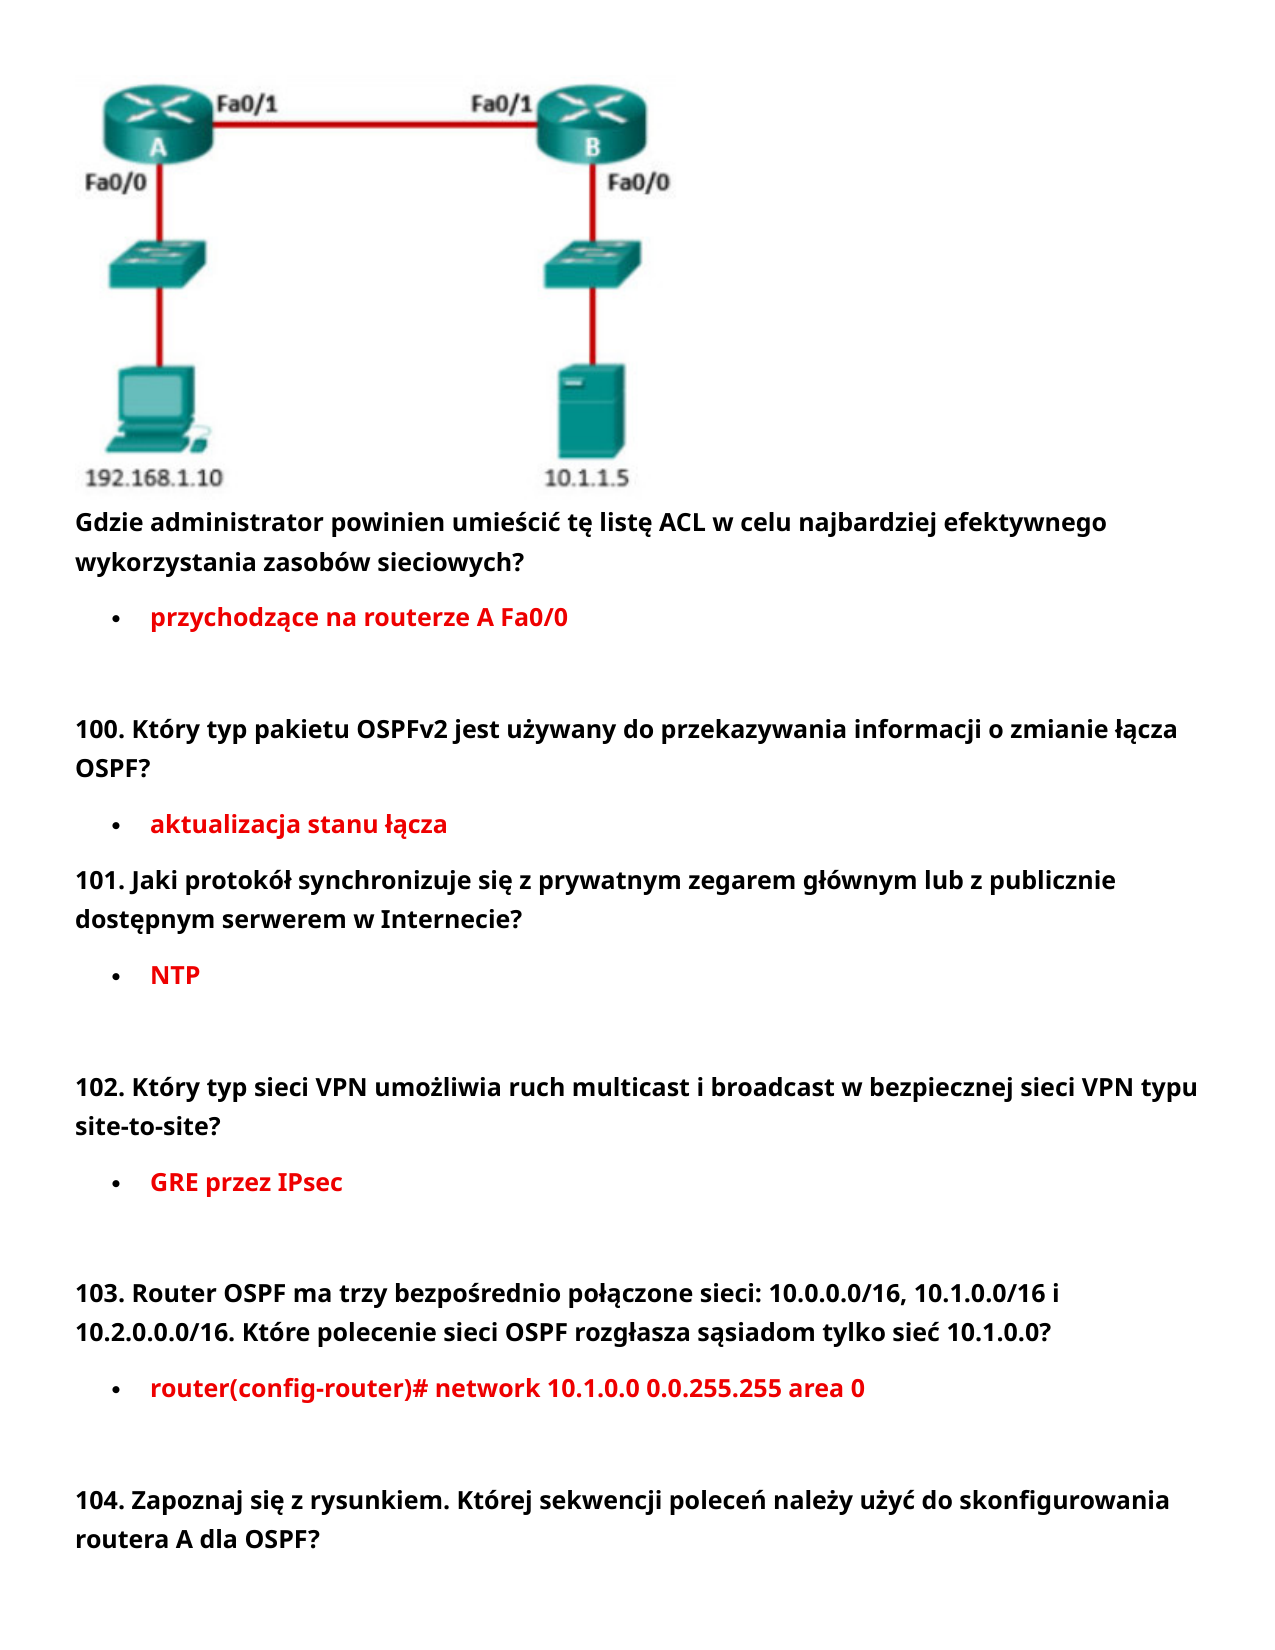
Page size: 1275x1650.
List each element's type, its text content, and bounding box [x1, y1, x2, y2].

text 101. Jaki protokół synchronizuje się z prywatnym zegarem głównym lub z publicznie dostępnym serwerem w Internecie? [75, 863, 1200, 936]
list GRE przez IPsec [112, 1164, 1200, 1198]
text 104. Zapoznaj się z rysunkiem. Której sekwencji poleceń należy użyć do skonfigurowania routera A dla OSPF? [75, 1483, 1200, 1556]
text 100. Który typ pakietu OSPFv2 jest używany do przekazywania informacji o zmianie łącza OSPF? [75, 712, 1200, 785]
text 102. Który typ sieci VPN umożliwia ruch multicast i broadcast w bezpiecznej sieci VPN typu site-to-site? [75, 1069, 1200, 1142]
text 103. Router OSPF ma trzy bezpośrednio połączone sieci: 10.0.0.0/16, 10.1.0.0/16 i 10.2.0.0.0/16. Które polecenie sieci OSPF rozgłasza sąsiadom tylko sieć 10.1.0.0? [75, 1276, 1200, 1349]
text Gdzie administrator powinien umieścić tę listę ACL w celu najbardziej efektywnego wykorzystania zasobów sieciowych? [75, 75, 1200, 578]
list przychodzące na routerze A Fa0/0 [112, 600, 1200, 634]
list NTP [112, 958, 1200, 992]
list router(config-router)# network 10.1.0.0 0.0.255.255 area 0 [112, 1371, 1200, 1405]
list aktualizacja stanu łącza [112, 807, 1200, 841]
